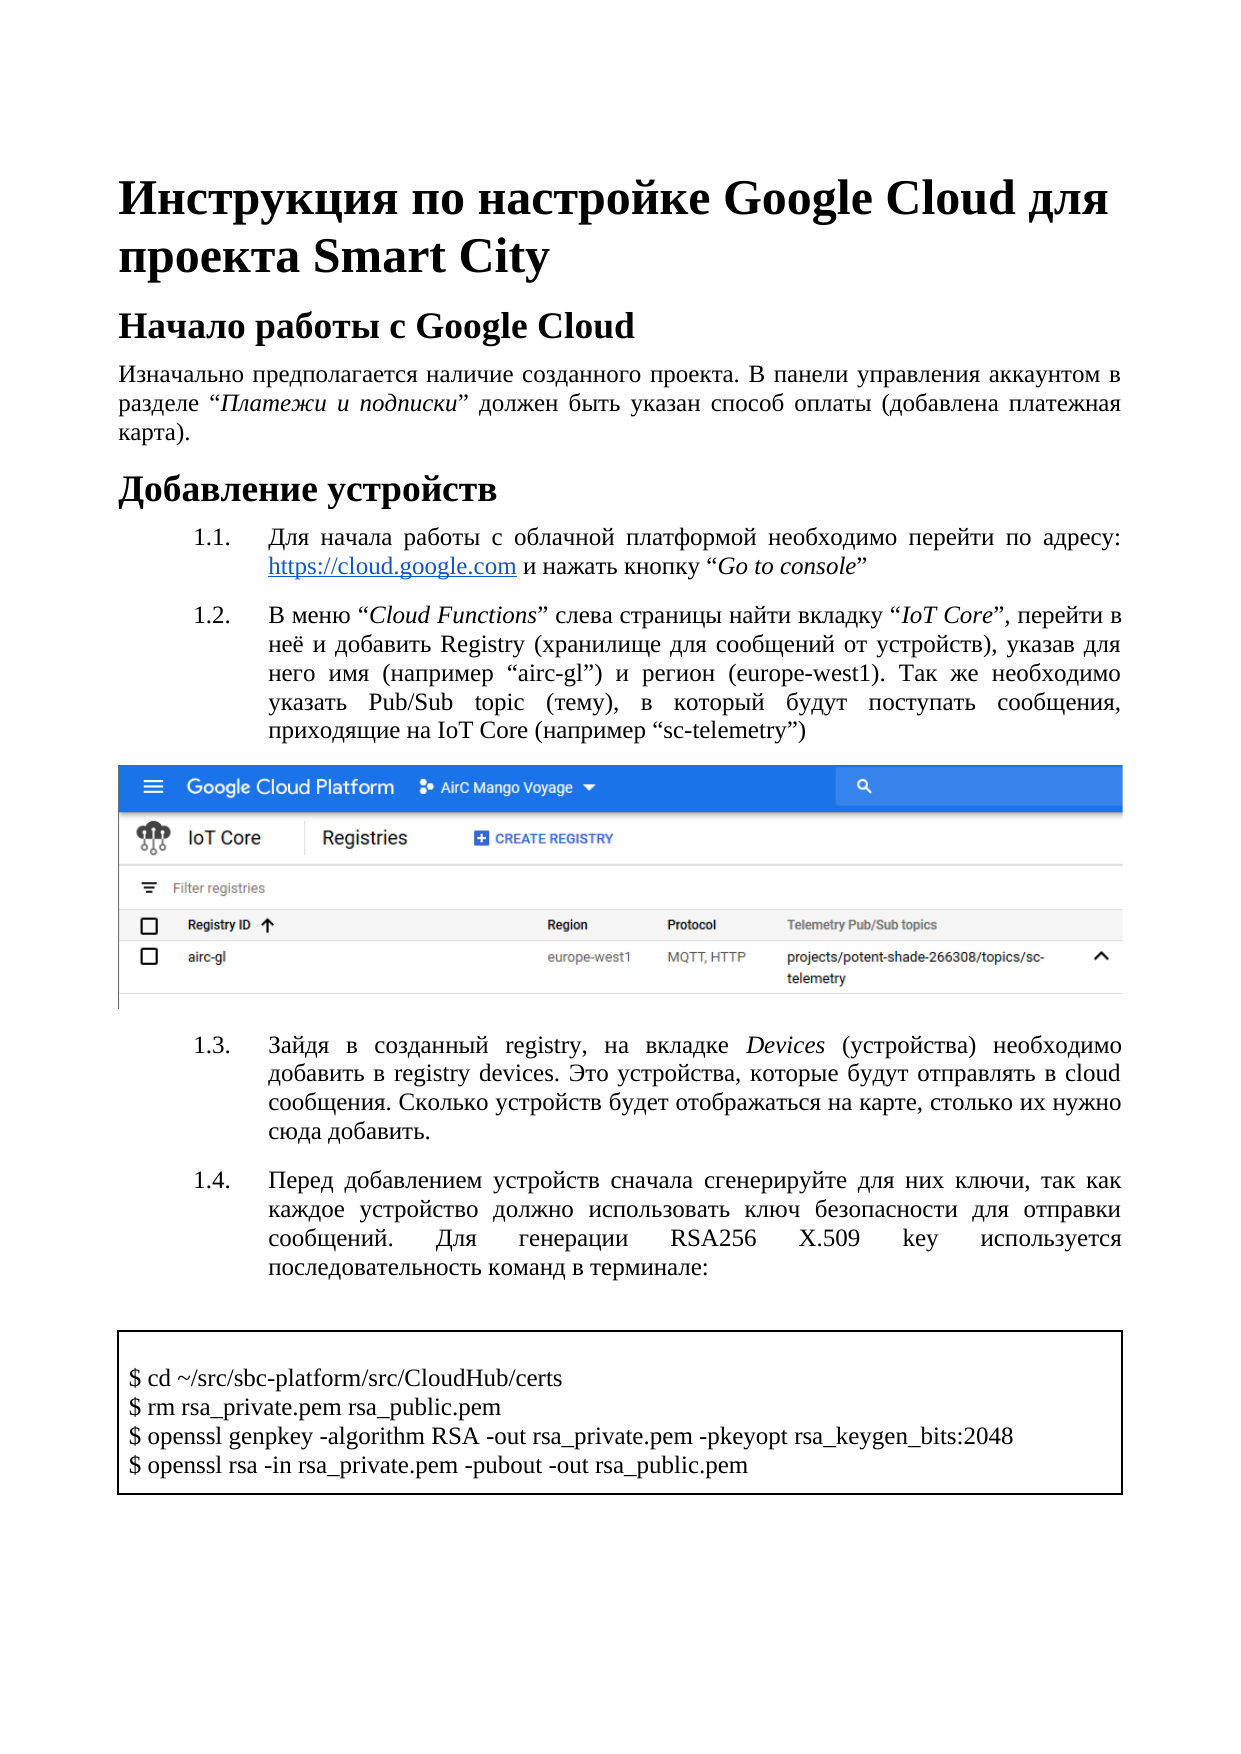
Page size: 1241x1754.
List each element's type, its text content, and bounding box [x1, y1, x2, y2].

subtitle Инструкция по настройке Google Cloud для проекта Smart City [118, 168, 1122, 283]
list Перед добавлением устройств сначала сгенерируйте для них ключи, так как каждое устройство должно использовать ключ безопасности для отправки сообщений. Для генерации RSA256 X.509 key используется последовательность команд в терминале: [231, 1166, 1122, 1281]
table_header $ cd ~/src/sbc-platform/src/CloudHub/certs $ rm rsa_private.pem rsa_public.pem $ openssl genpkey -algorithm RSA -out rsa_private.pem -pkeyopt rsa_keygen_bits:2048 $ openssl rsa -in rsa_private.pem -pubout -out rsa_public.pem [119, 1332, 1121, 1493]
list В меню “Cloud Functions” слева страницы найти вкладку “IoT Core”, перейти в неё и добавить Registry (хранилище для сообщений от устройств), указав для него имя (например “airc-gl”) и регион (europe-west1). Так же необходимо указать Pub/Sub topic (тему), в который будут поступать сообщения, приходящие на IoT Core (например “sc-telemetry”) [231, 601, 1122, 744]
subtitle Начало работы с Google Cloud [118, 304, 1122, 347]
picture [118, 765, 1123, 1009]
list Зайдя в созданный registry, на вкладке Devices (устройства) необходимо добавить в registry devices. Это устройства, которые будут отправлять в cloud сообщения. Сколько устройств будет отображаться на карте, столько их нужно сюда добавить. [231, 1030, 1122, 1145]
list Для начала работы с облачной платформой необходимо перейти по адресу: https://cloud.google.com и нажать кнопку “Go to console” [231, 522, 1122, 580]
text Изначально предполагается наличие созданного проекта. В панели управления аккаунтом в разделе “Платежи и подписки” должен быть указан способ оплаты (добавлена платежная карта). [118, 359, 1122, 446]
subtitle Добавление устройств [118, 467, 1122, 510]
